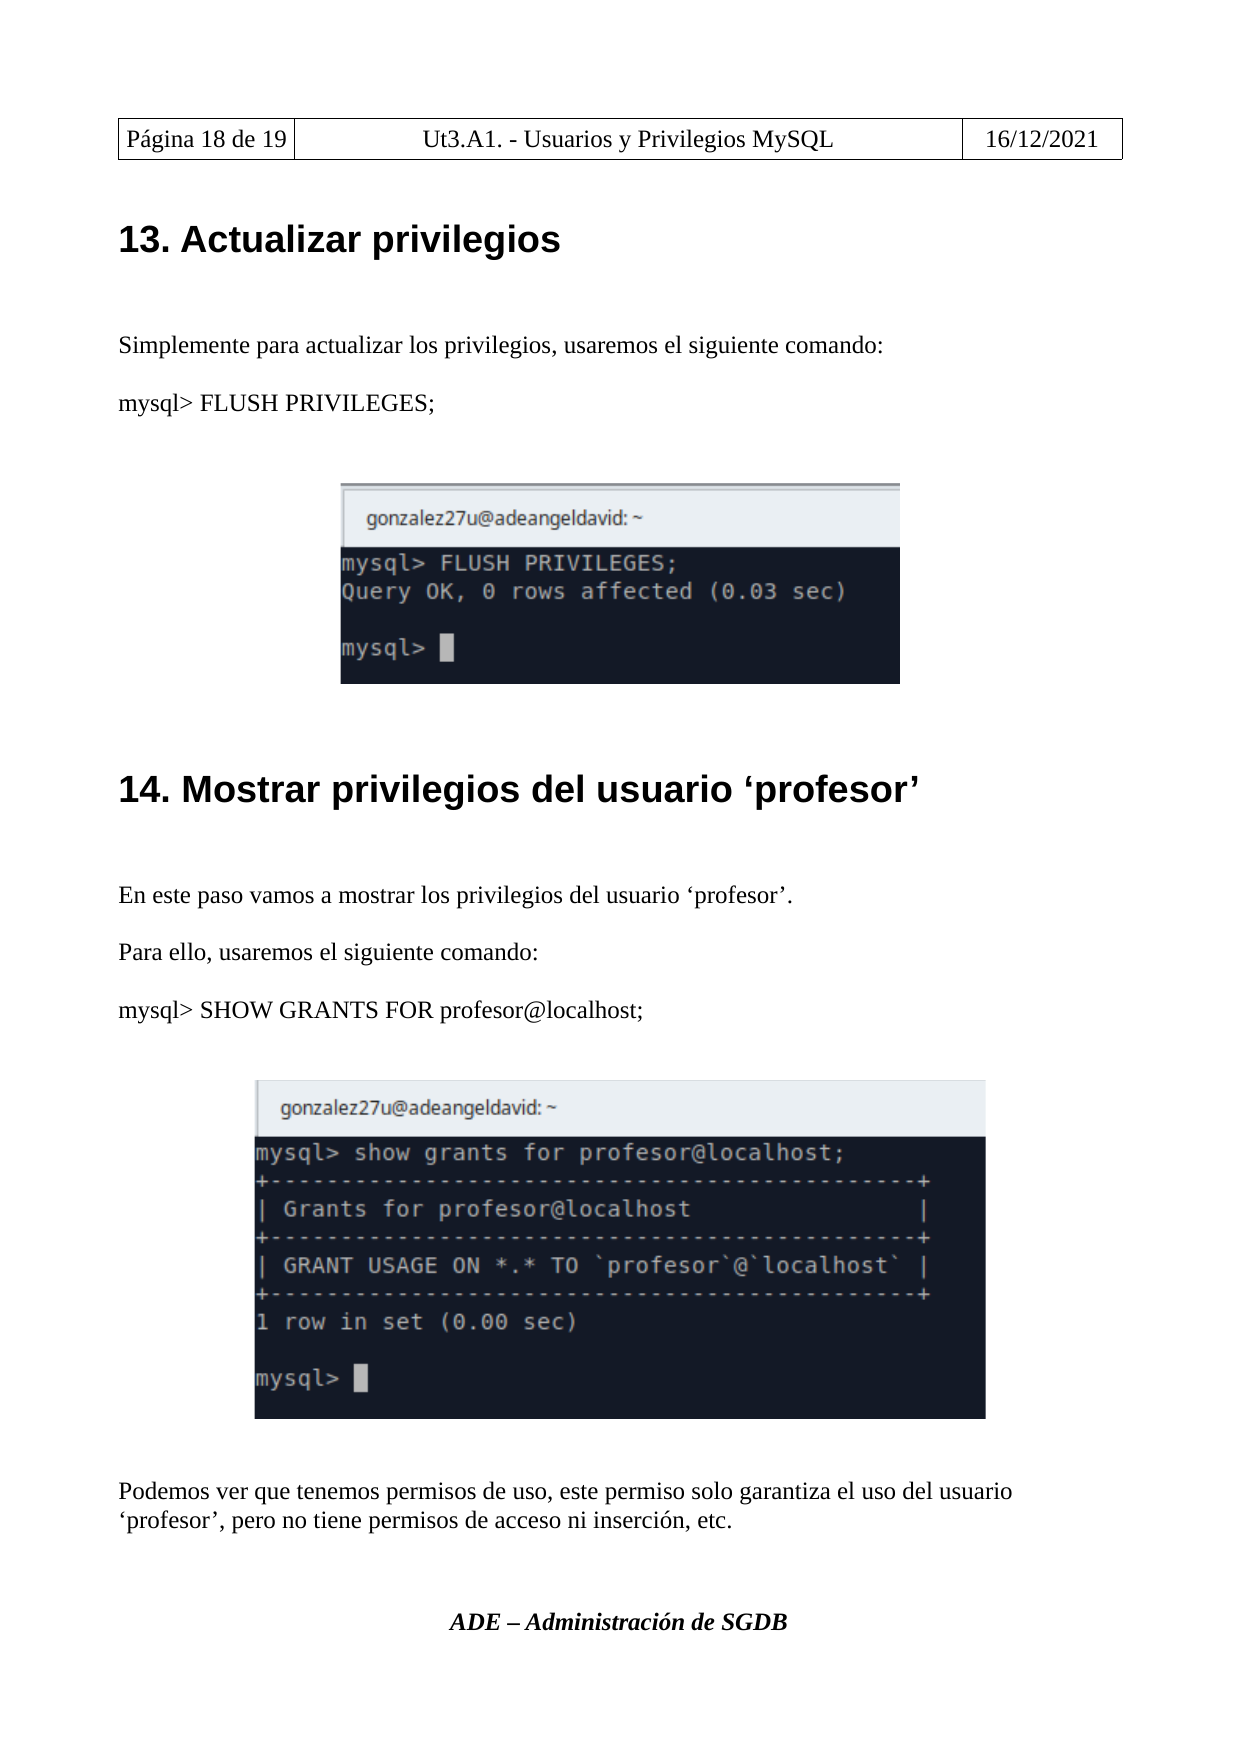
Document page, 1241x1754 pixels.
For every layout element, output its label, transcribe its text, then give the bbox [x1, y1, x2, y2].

subtitle 14. Mostrar privilegios del usuario ‘profesor’ [118, 766, 1122, 810]
text Para ello, usaremos el siguiente comando: [118, 937, 1122, 966]
picture [340, 483, 900, 684]
text mysql> SHOW GRANTS FOR profesor@localhost; [118, 995, 1122, 1024]
subtitle 13. Actualizar privilegios [118, 217, 1122, 260]
text En este paso vamos a mostrar los privilegios del usuario ‘profesor’. [118, 880, 1122, 909]
text Simplemente para actualizar los privilegios, usaremos el siguiente comando: [118, 330, 1122, 359]
picture [254, 1080, 986, 1419]
text mysql> FLUSH PRIVILEGES; [118, 388, 1122, 417]
text Podemos ver que tenemos permisos de uso, este permiso solo garantiza el uso del usuario ‘profesor’, pero no tiene permisos de acceso ni inserción, etc. [118, 1476, 1122, 1534]
